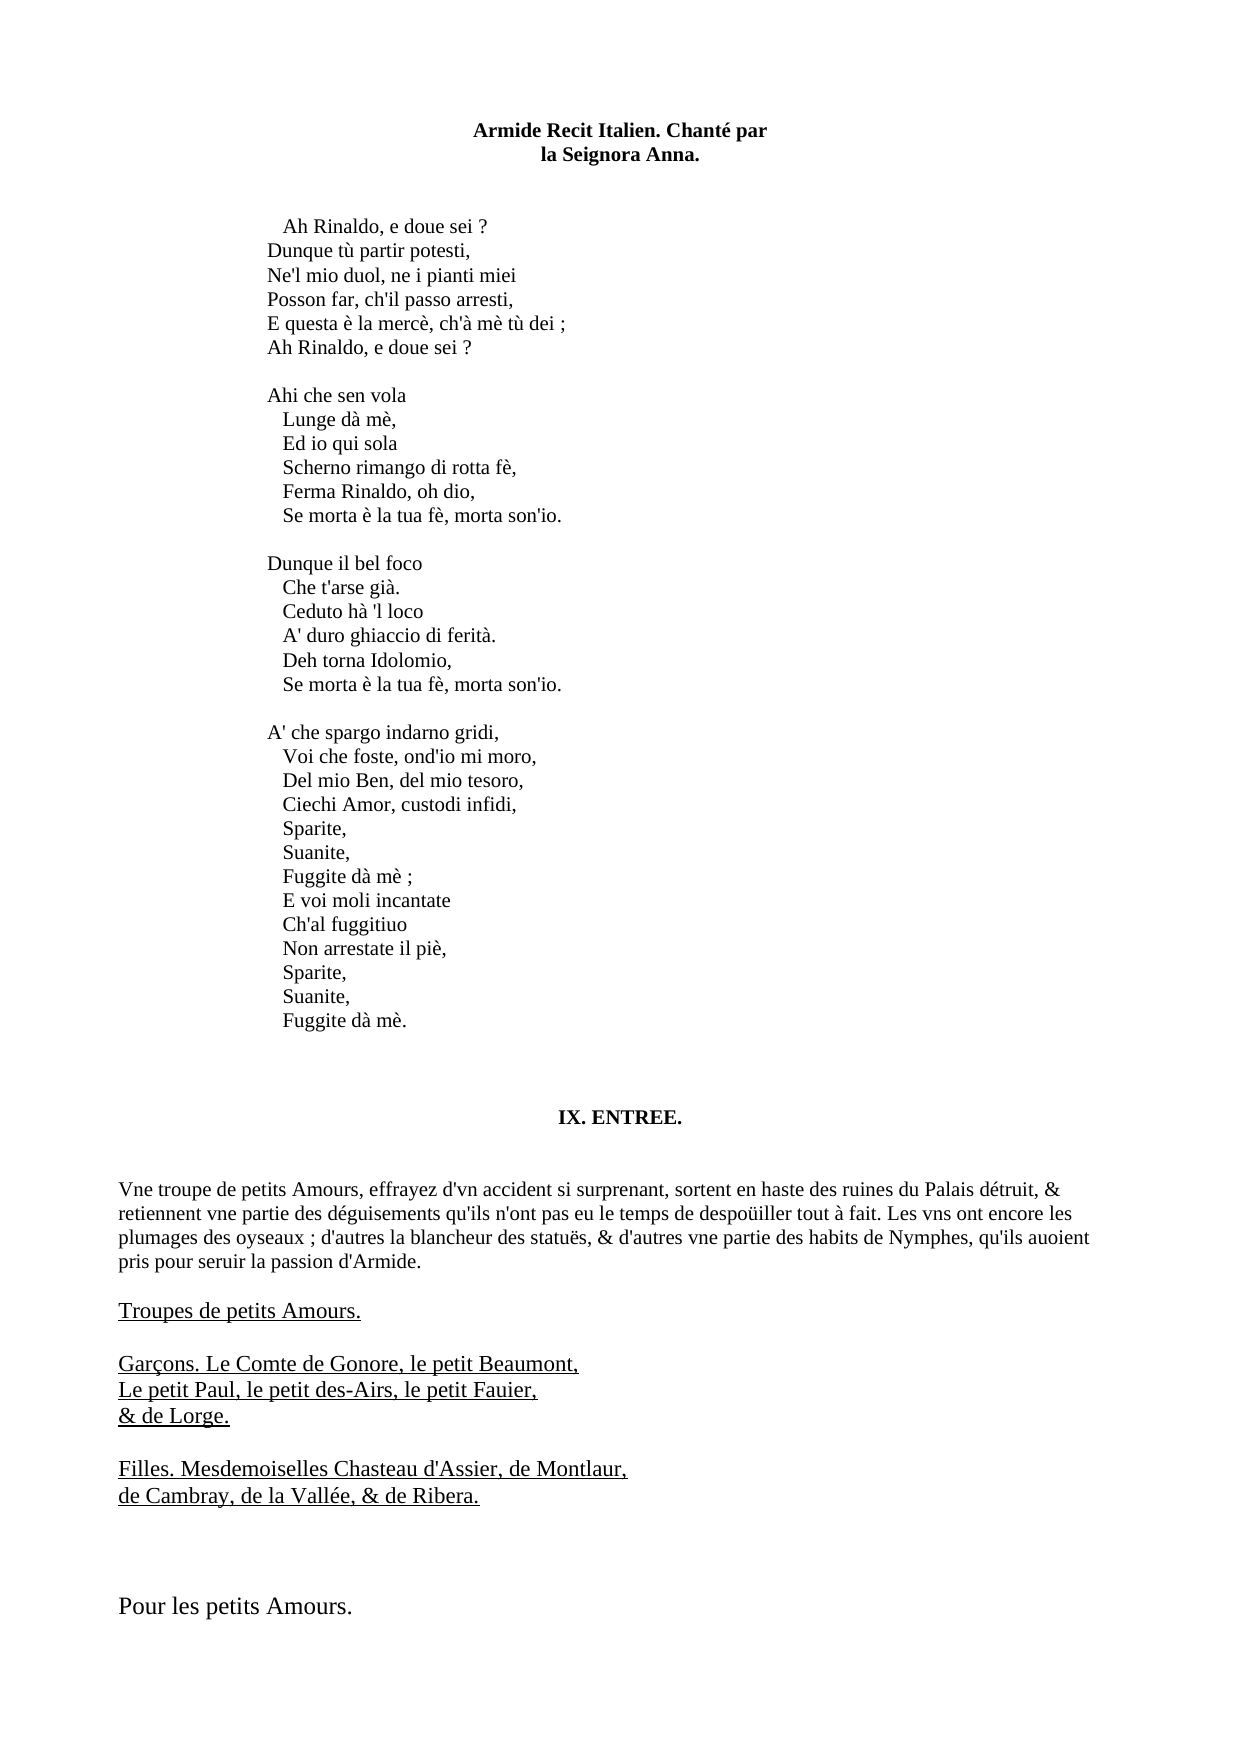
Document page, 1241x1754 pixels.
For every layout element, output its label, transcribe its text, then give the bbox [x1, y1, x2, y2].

text Suanite, [193, 840, 1122, 864]
text Se morta è la tua fè, morta son'io. [193, 503, 1122, 527]
text Scherno rimango di rotta fè, [193, 455, 1122, 479]
list de Cambray, de la Vallée, & de Ribera. [118, 1482, 1122, 1508]
text Sparite, [193, 960, 1122, 984]
list Garçons. Le Comte de Gonore, le petit Beaumont, [118, 1350, 1122, 1376]
text Ferma Rinaldo, oh dio, [193, 479, 1122, 503]
text Voi che foste, ond'io mi moro, [193, 744, 1122, 768]
text Dunque il bel foco [193, 551, 1122, 575]
text Ciechi Amor, custodi infidi, [193, 792, 1122, 816]
text Suanite, [193, 984, 1122, 1008]
text Dunque tù partir potesti, [193, 238, 1122, 262]
text Ch'al fuggitiuo [193, 912, 1122, 936]
text E voi moli incantate [193, 888, 1122, 912]
subtitle IX. ENTREE. [118, 1105, 1122, 1129]
text Ne'l mio duol, ne i pianti miei [193, 262, 1122, 287]
text Fuggite dà mè. [193, 1008, 1122, 1032]
text Non arrestate il piè, [193, 936, 1122, 960]
text Ah Rinaldo, e doue sei ? [193, 214, 1122, 238]
text Ed io qui sola [193, 431, 1122, 455]
text Fuggite dà mè ; [193, 864, 1122, 888]
text Lunge dà mè, [193, 407, 1122, 431]
text Ahi che sen vola [193, 383, 1122, 407]
subtitle la Seignora Anna. [118, 142, 1122, 166]
list Le petit Paul, le petit des-Airs, le petit Fauier, [118, 1376, 1122, 1403]
text A' duro ghiaccio di ferità. [193, 623, 1122, 647]
subtitle Armide Recit Italien. Chanté par [118, 118, 1122, 142]
text Deh torna Idolomio, [193, 647, 1122, 672]
list Troupes de petits Amours. [118, 1297, 1122, 1323]
text Che t'arse già. [193, 575, 1122, 599]
text Sparite, [193, 816, 1122, 840]
text E questa è la mercè, ch'à mè tù dei ; [193, 311, 1122, 335]
text Posson far, ch'il passo arresti, [193, 287, 1122, 311]
text Se morta è la tua fè, morta son'io. [193, 672, 1122, 696]
text A' che spargo indarno gridi, [193, 720, 1122, 744]
text Del mio Ben, del mio tesoro, [193, 768, 1122, 792]
list Filles. Mesdemoiselles Chasteau d'Assier, de Montlaur, [118, 1455, 1122, 1482]
text Pour les petits Amours. [118, 1591, 1122, 1620]
text Vne troupe de petits Amours, effrayez d'vn accident si surprenant, sortent en haste des ruines du Palais détruit, & retiennent vne partie des déguisements qu'ils n'ont pas eu le temps de despoüiller tout à fait. Les vns ont encore les plumages des oyseaux ; d'autres la blancheur des statuës, & d'autres vne partie des habits de Nymphes, qu'ils auoient pris pour seruir la passion d'Armide. [118, 1177, 1122, 1273]
text Ceduto hà 'l loco [193, 599, 1122, 623]
list & de Lorge. [118, 1403, 1122, 1429]
text Ah Rinaldo, e doue sei ? [193, 335, 1122, 359]
